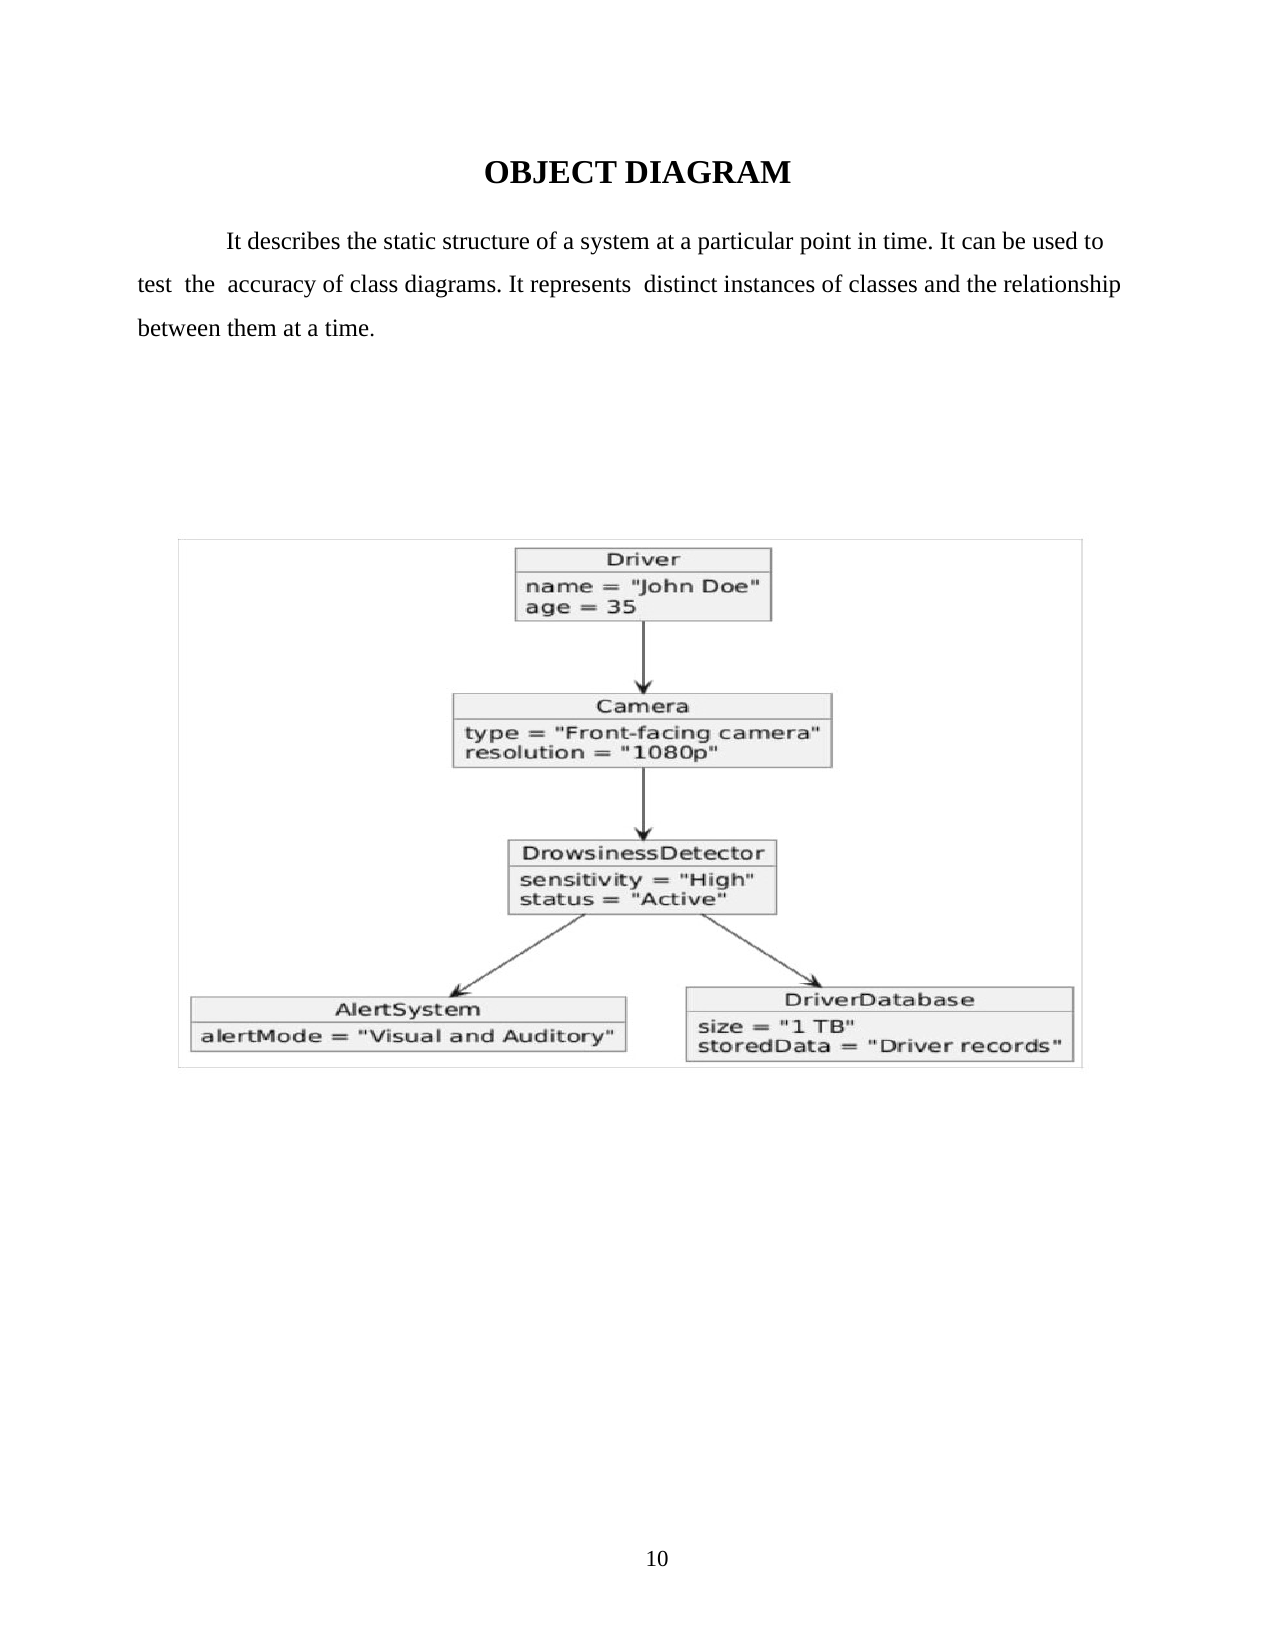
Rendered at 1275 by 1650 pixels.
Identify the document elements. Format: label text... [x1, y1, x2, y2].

text OBJECT DIAGRAM [78, 152, 1197, 191]
picture [146, 455, 1126, 1229]
text It describes the static structure of a system at a particular point in time. It can be used to test the accuracy of class diagrams. It represents distinct instances of classes and the relationship between them at a time. [137, 226, 1132, 341]
